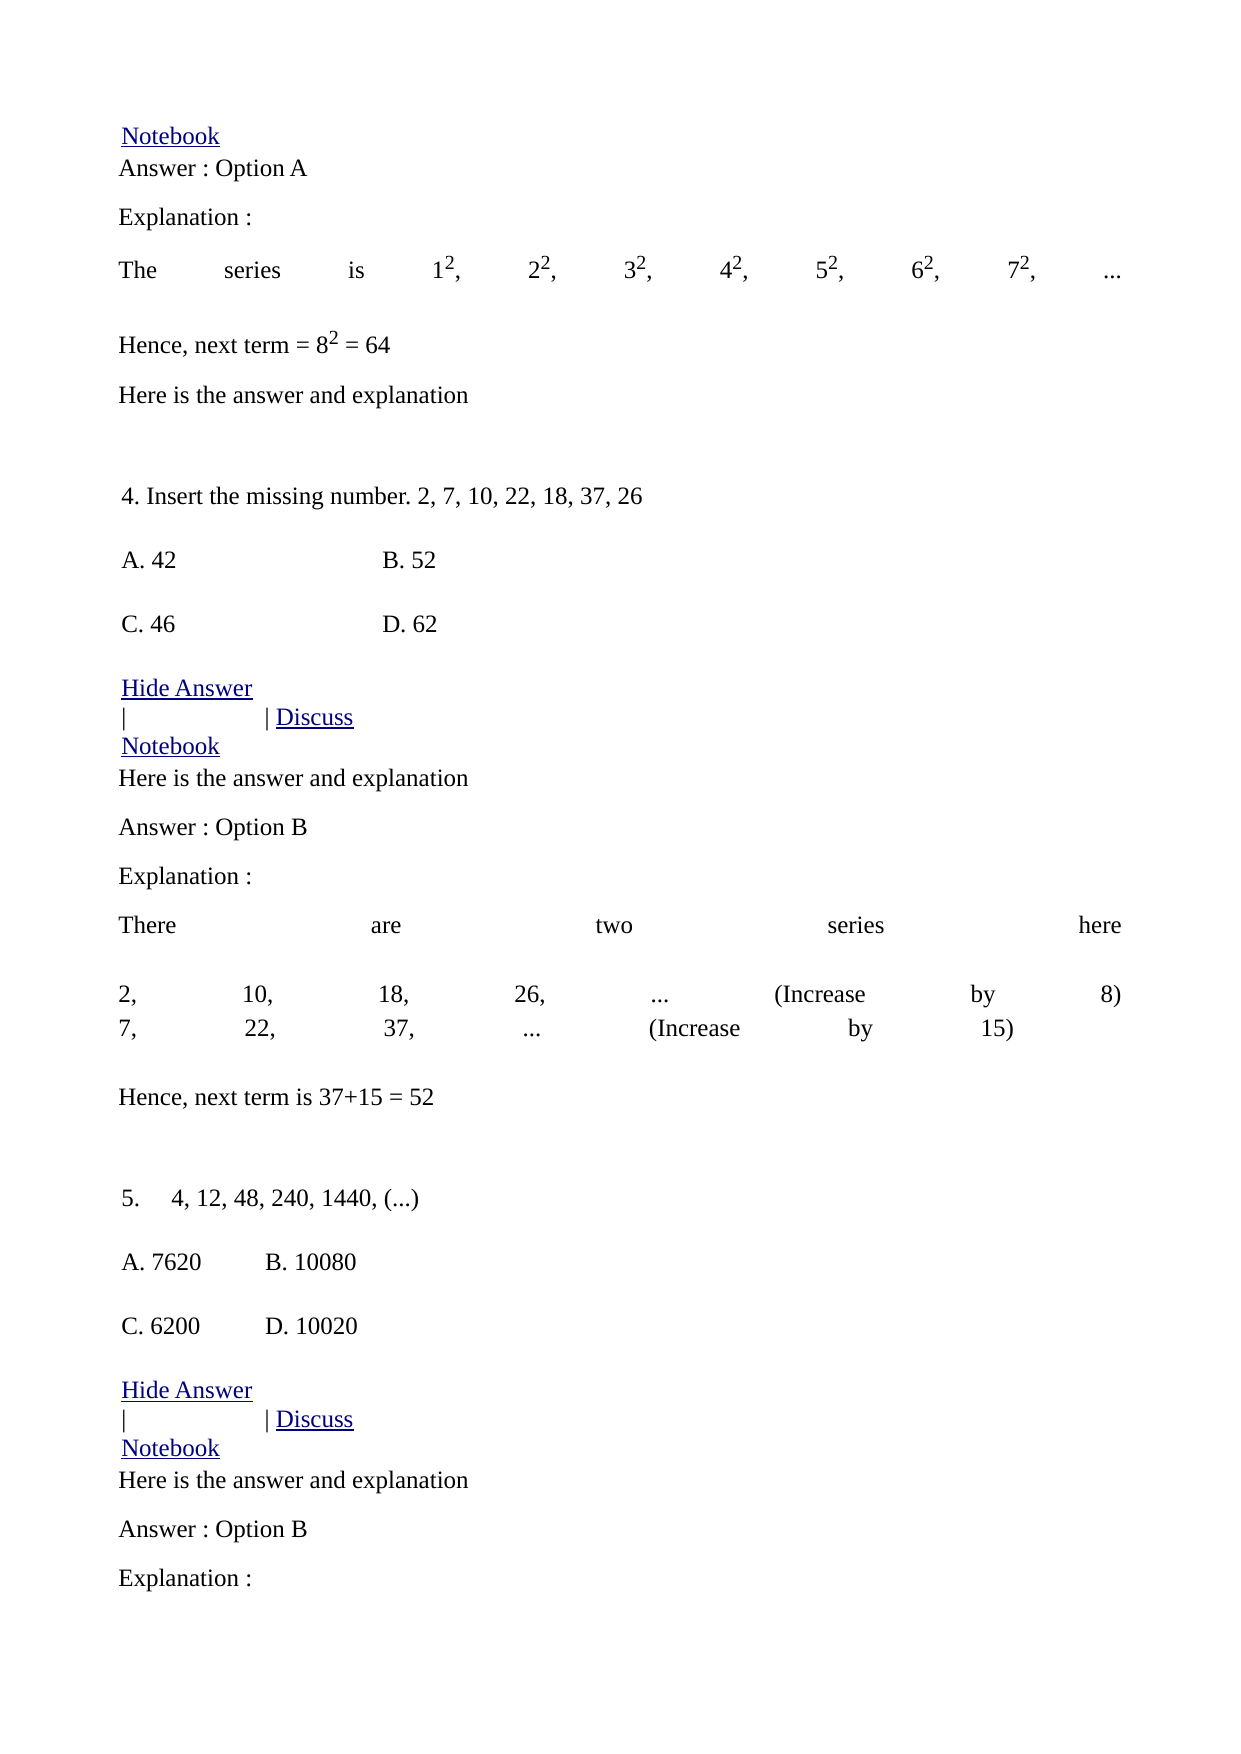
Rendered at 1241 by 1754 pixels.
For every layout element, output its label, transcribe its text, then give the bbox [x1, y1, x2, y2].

text There are two series here 2, 10, 18, 26, ... (Increase by 8) 7, 22, 37, ... (Increase by 15) Hence, next term is 37+15 = 52 [118, 910, 1122, 1111]
table_header Hide Answer | Notebook [118, 1373, 261, 1465]
text The series is 12, 22, 32, 42, 52, 62, 72, ... Hence, next term = 82 = 64 [118, 251, 1122, 359]
table_header Hide Answer | Notebook [118, 671, 261, 763]
text Answer : Option A [118, 153, 1122, 181]
table_cell C. 46 [118, 607, 379, 671]
table_cell D. 10020 [262, 1309, 430, 1373]
text Explanation : [118, 861, 1122, 889]
text Here is the answer and explanation [118, 763, 1122, 791]
text Here is the answer and explanation [118, 380, 1122, 409]
table_cell D. 62 [379, 607, 652, 671]
text Explanation : [118, 202, 1122, 231]
table_cell B. 52 [379, 543, 652, 607]
table_cell A. 7620 [118, 1245, 262, 1308]
table_header | Discuss [261, 671, 364, 763]
table_header 4. Insert the missing number. 2, 7, 10, 22, 18, 37, 26 [118, 479, 652, 542]
table_header [261, 118, 364, 153]
table_cell C. 6200 [118, 1309, 262, 1373]
text Explanation : [118, 1563, 1122, 1592]
table_header | Discuss [261, 1373, 364, 1465]
text Answer : Option B [118, 1514, 1122, 1542]
table_cell B. 10080 [262, 1245, 430, 1308]
text Answer : Option B [118, 812, 1122, 841]
table_header Notebook [118, 118, 261, 153]
table_cell A. 42 [118, 543, 379, 607]
table_header 5. 4, 12, 48, 240, 1440, (...) [118, 1180, 430, 1244]
text Here is the answer and explanation [118, 1465, 1122, 1493]
